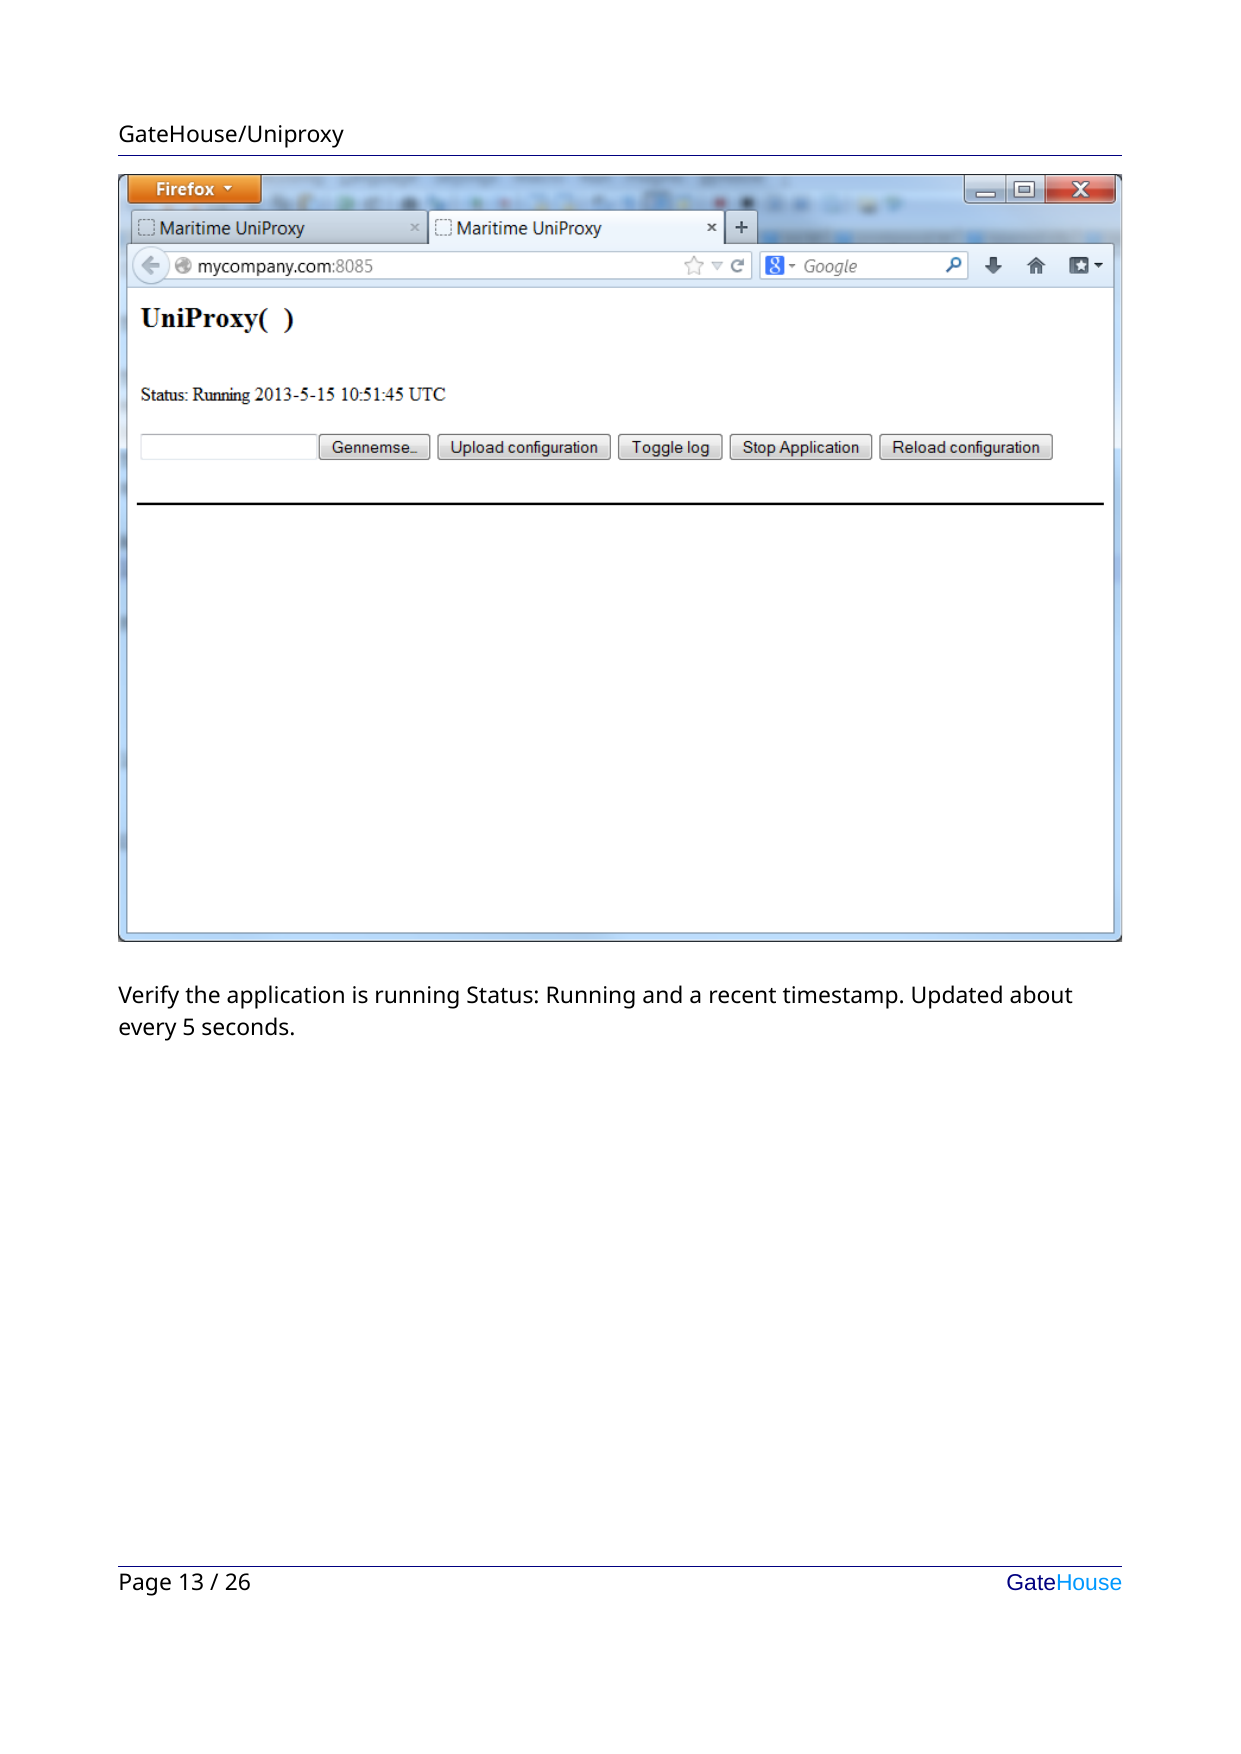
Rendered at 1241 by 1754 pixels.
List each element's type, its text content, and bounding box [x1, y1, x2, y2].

picture [118, 174, 1123, 942]
text Verify the application is running Status: Running and a recent timestamp. Updated about every 5 seconds. [118, 979, 1122, 1042]
